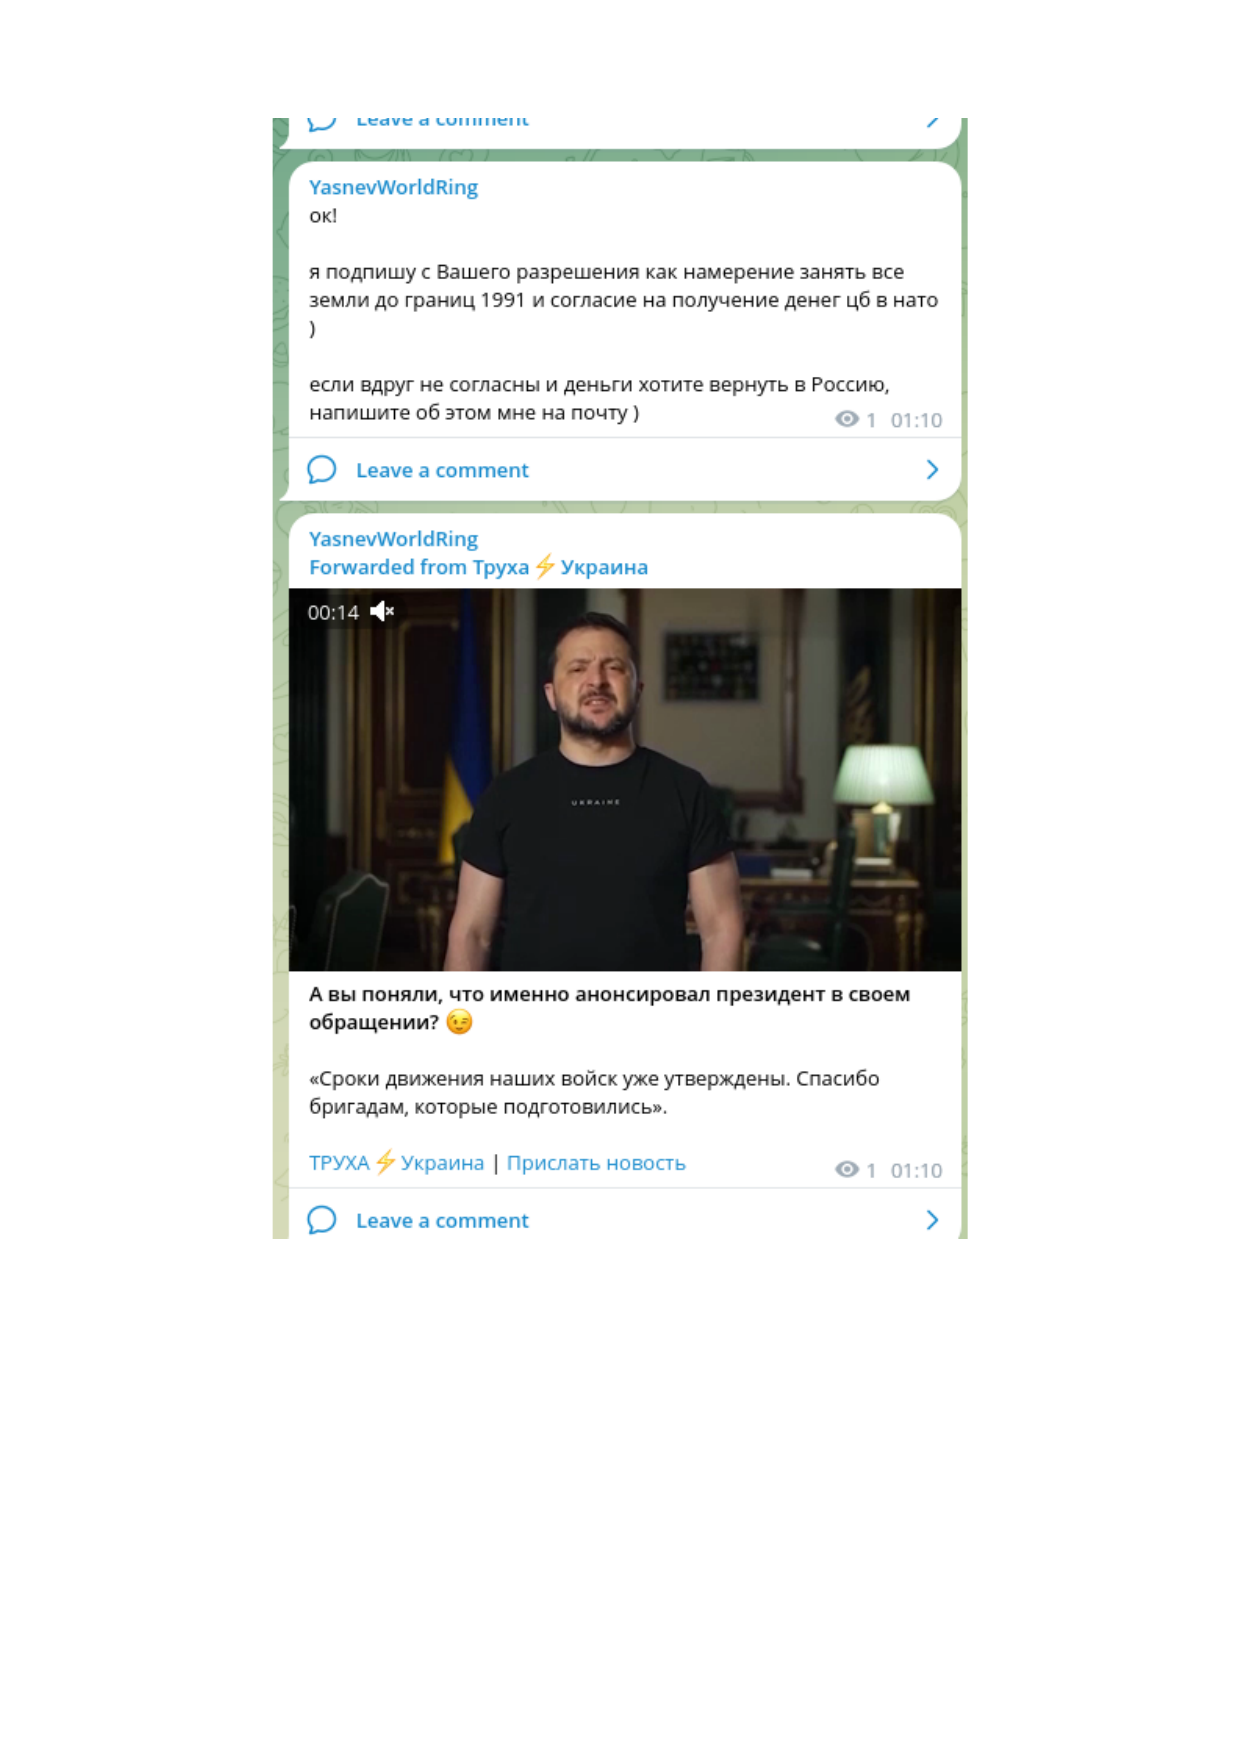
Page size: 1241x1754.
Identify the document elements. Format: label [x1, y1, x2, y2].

picture [272, 118, 968, 1239]
